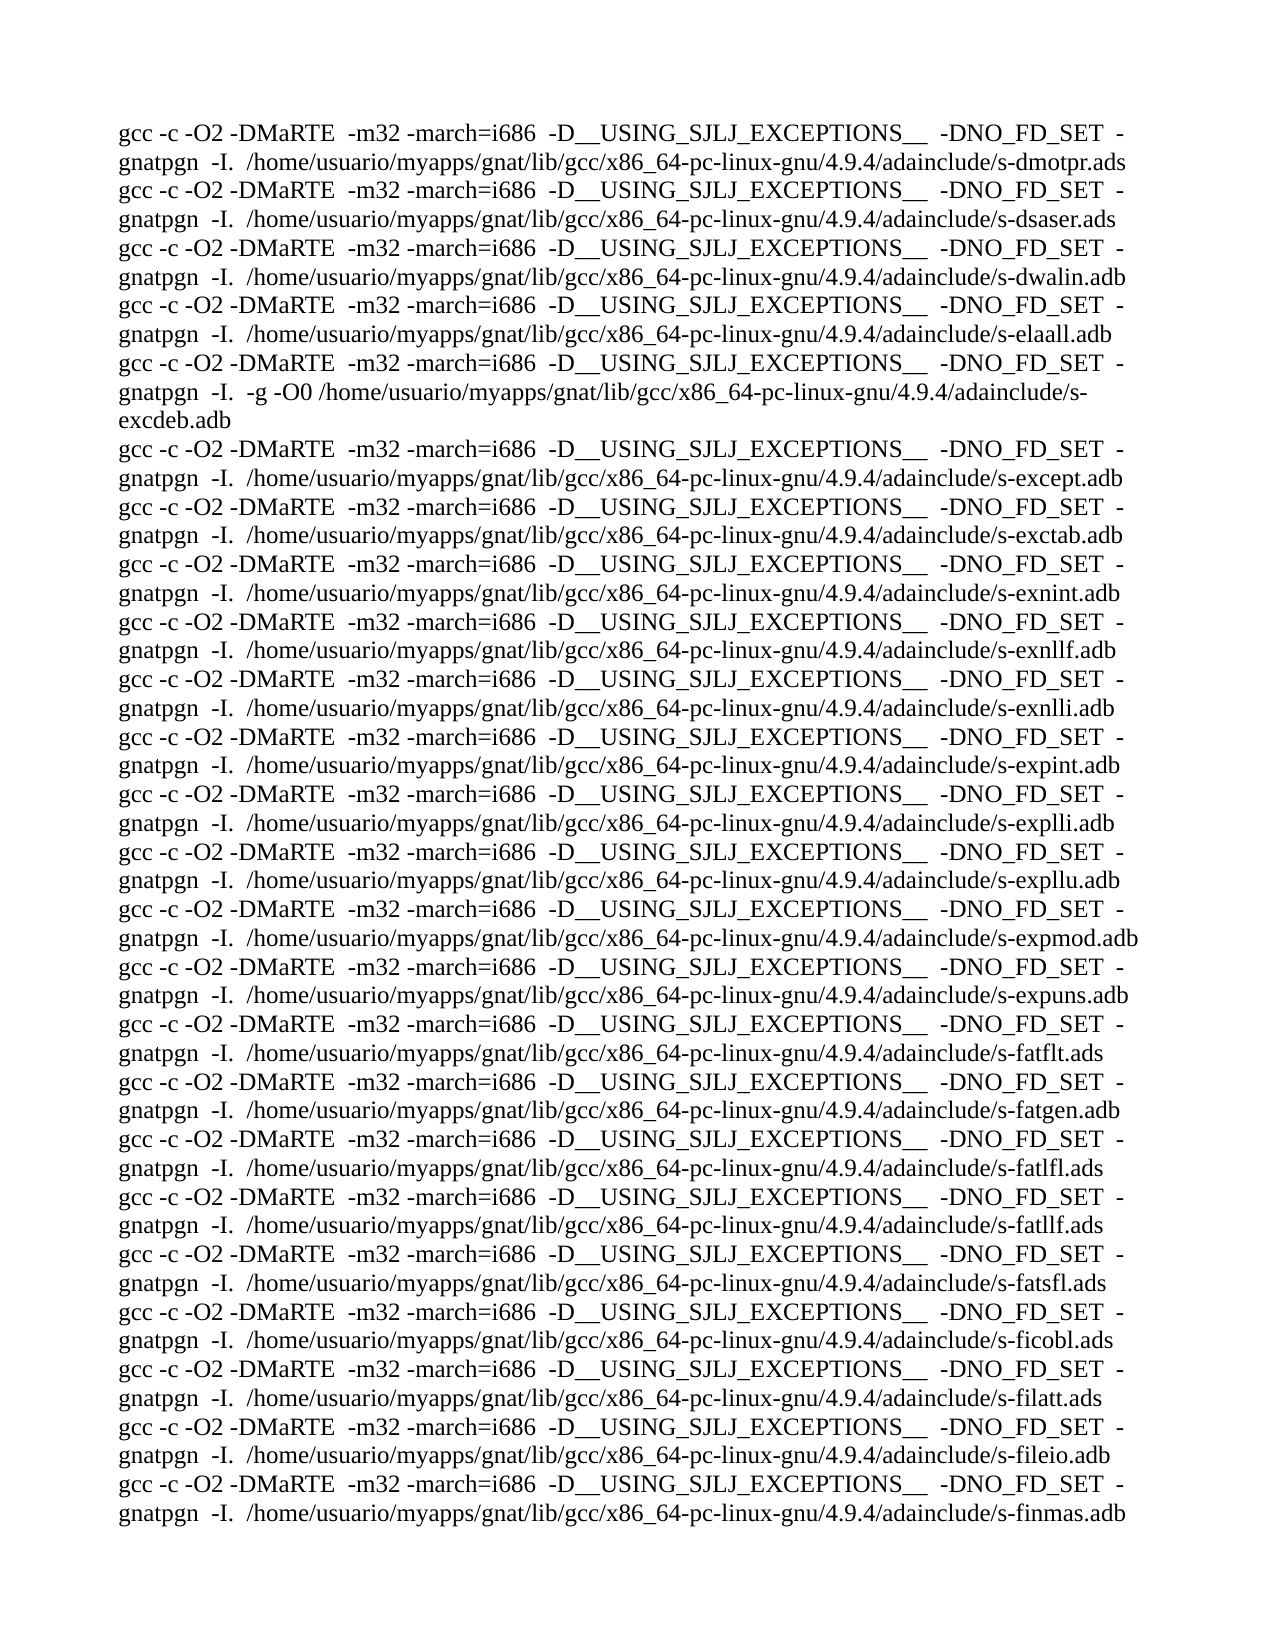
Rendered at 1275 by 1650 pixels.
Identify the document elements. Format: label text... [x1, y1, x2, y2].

text gcc -c -O2 -DMaRTE -m32 -march=i686 -D__USING_SJLJ_EXCEPTIONS__ -DNO_FD_SET -gnatpgn -I. /home/usuario/myapps/gnat/lib/gcc/x86_64-pc-linux-gnu/4.9.4/adainclude/s-exctab.adb [118, 492, 1157, 549]
text gcc -c -O2 -DMaRTE -m32 -march=i686 -D__USING_SJLJ_EXCEPTIONS__ -DNO_FD_SET -gnatpgn -I. /home/usuario/myapps/gnat/lib/gcc/x86_64-pc-linux-gnu/4.9.4/adainclude/s-elaall.adb [118, 291, 1157, 348]
text gcc -c -O2 -DMaRTE -m32 -march=i686 -D__USING_SJLJ_EXCEPTIONS__ -DNO_FD_SET -gnatpgn -I. /home/usuario/myapps/gnat/lib/gcc/x86_64-pc-linux-gnu/4.9.4/adainclude/s-expmod.adb [118, 894, 1157, 952]
text gcc -c -O2 -DMaRTE -m32 -march=i686 -D__USING_SJLJ_EXCEPTIONS__ -DNO_FD_SET -gnatpgn -I. /home/usuario/myapps/gnat/lib/gcc/x86_64-pc-linux-gnu/4.9.4/adainclude/s-finmas.adb [118, 1469, 1157, 1527]
text gcc -c -O2 -DMaRTE -m32 -march=i686 -D__USING_SJLJ_EXCEPTIONS__ -DNO_FD_SET -gnatpgn -I. /home/usuario/myapps/gnat/lib/gcc/x86_64-pc-linux-gnu/4.9.4/adainclude/s-expllu.adb [118, 837, 1157, 894]
text gcc -c -O2 -DMaRTE -m32 -march=i686 -D__USING_SJLJ_EXCEPTIONS__ -DNO_FD_SET -gnatpgn -I. /home/usuario/myapps/gnat/lib/gcc/x86_64-pc-linux-gnu/4.9.4/adainclude/s-expuns.adb [118, 952, 1157, 1009]
text gcc -c -O2 -DMaRTE -m32 -march=i686 -D__USING_SJLJ_EXCEPTIONS__ -DNO_FD_SET -gnatpgn -I. /home/usuario/myapps/gnat/lib/gcc/x86_64-pc-linux-gnu/4.9.4/adainclude/s-dwalin.adb [118, 233, 1157, 291]
text gcc -c -O2 -DMaRTE -m32 -march=i686 -D__USING_SJLJ_EXCEPTIONS__ -DNO_FD_SET -gnatpgn -I. /home/usuario/myapps/gnat/lib/gcc/x86_64-pc-linux-gnu/4.9.4/adainclude/s-ficobl.ads [118, 1297, 1157, 1354]
text gcc -c -O2 -DMaRTE -m32 -march=i686 -D__USING_SJLJ_EXCEPTIONS__ -DNO_FD_SET -gnatpgn -I. /home/usuario/myapps/gnat/lib/gcc/x86_64-pc-linux-gnu/4.9.4/adainclude/s-dsaser.ads [118, 176, 1157, 233]
text gcc -c -O2 -DMaRTE -m32 -march=i686 -D__USING_SJLJ_EXCEPTIONS__ -DNO_FD_SET -gnatpgn -I. /home/usuario/myapps/gnat/lib/gcc/x86_64-pc-linux-gnu/4.9.4/adainclude/s-fatsfl.ads [118, 1239, 1157, 1297]
text gcc -c -O2 -DMaRTE -m32 -march=i686 -D__USING_SJLJ_EXCEPTIONS__ -DNO_FD_SET -gnatpgn -I. /home/usuario/myapps/gnat/lib/gcc/x86_64-pc-linux-gnu/4.9.4/adainclude/s-filatt.ads [118, 1354, 1157, 1412]
text gcc -c -O2 -DMaRTE -m32 -march=i686 -D__USING_SJLJ_EXCEPTIONS__ -DNO_FD_SET -gnatpgn -I. /home/usuario/myapps/gnat/lib/gcc/x86_64-pc-linux-gnu/4.9.4/adainclude/s-fatlfl.ads [118, 1124, 1157, 1182]
text gcc -c -O2 -DMaRTE -m32 -march=i686 -D__USING_SJLJ_EXCEPTIONS__ -DNO_FD_SET -gnatpgn -I. /home/usuario/myapps/gnat/lib/gcc/x86_64-pc-linux-gnu/4.9.4/adainclude/s-exnlli.adb [118, 664, 1157, 722]
text gcc -c -O2 -DMaRTE -m32 -march=i686 -D__USING_SJLJ_EXCEPTIONS__ -DNO_FD_SET -gnatpgn -I. /home/usuario/myapps/gnat/lib/gcc/x86_64-pc-linux-gnu/4.9.4/adainclude/s-exnllf.adb [118, 607, 1157, 664]
text gcc -c -O2 -DMaRTE -m32 -march=i686 -D__USING_SJLJ_EXCEPTIONS__ -DNO_FD_SET -gnatpgn -I. /home/usuario/myapps/gnat/lib/gcc/x86_64-pc-linux-gnu/4.9.4/adainclude/s-exnint.adb [118, 549, 1157, 607]
text gcc -c -O2 -DMaRTE -m32 -march=i686 -D__USING_SJLJ_EXCEPTIONS__ -DNO_FD_SET -gnatpgn -I. /home/usuario/myapps/gnat/lib/gcc/x86_64-pc-linux-gnu/4.9.4/adainclude/s-explli.adb [118, 779, 1157, 837]
text gcc -c -O2 -DMaRTE -m32 -march=i686 -D__USING_SJLJ_EXCEPTIONS__ -DNO_FD_SET -gnatpgn -I. /home/usuario/myapps/gnat/lib/gcc/x86_64-pc-linux-gnu/4.9.4/adainclude/s-expint.adb [118, 722, 1157, 779]
text gcc -c -O2 -DMaRTE -m32 -march=i686 -D__USING_SJLJ_EXCEPTIONS__ -DNO_FD_SET -gnatpgn -I. /home/usuario/myapps/gnat/lib/gcc/x86_64-pc-linux-gnu/4.9.4/adainclude/s-fatllf.ads [118, 1182, 1157, 1239]
text gcc -c -O2 -DMaRTE -m32 -march=i686 -D__USING_SJLJ_EXCEPTIONS__ -DNO_FD_SET -gnatpgn -I. /home/usuario/myapps/gnat/lib/gcc/x86_64-pc-linux-gnu/4.9.4/adainclude/s-fatgen.adb [118, 1067, 1157, 1124]
text gcc -c -O2 -DMaRTE -m32 -march=i686 -D__USING_SJLJ_EXCEPTIONS__ -DNO_FD_SET -gnatpgn -I. /home/usuario/myapps/gnat/lib/gcc/x86_64-pc-linux-gnu/4.9.4/adainclude/s-fileio.adb [118, 1412, 1157, 1469]
text gcc -c -O2 -DMaRTE -m32 -march=i686 -D__USING_SJLJ_EXCEPTIONS__ -DNO_FD_SET -gnatpgn -I. /home/usuario/myapps/gnat/lib/gcc/x86_64-pc-linux-gnu/4.9.4/adainclude/s-fatflt.ads [118, 1009, 1157, 1067]
text gcc -c -O2 -DMaRTE -m32 -march=i686 -D__USING_SJLJ_EXCEPTIONS__ -DNO_FD_SET -gnatpgn -I. -g -O0 /home/usuario/myapps/gnat/lib/gcc/x86_64-pc-linux-gnu/4.9.4/adainclude/s-excdeb.adb [118, 348, 1157, 434]
text gcc -c -O2 -DMaRTE -m32 -march=i686 -D__USING_SJLJ_EXCEPTIONS__ -DNO_FD_SET -gnatpgn -I. /home/usuario/myapps/gnat/lib/gcc/x86_64-pc-linux-gnu/4.9.4/adainclude/s-except.adb [118, 434, 1157, 492]
text gcc -c -O2 -DMaRTE -m32 -march=i686 -D__USING_SJLJ_EXCEPTIONS__ -DNO_FD_SET -gnatpgn -I. /home/usuario/myapps/gnat/lib/gcc/x86_64-pc-linux-gnu/4.9.4/adainclude/s-dmotpr.ads [118, 118, 1157, 176]
